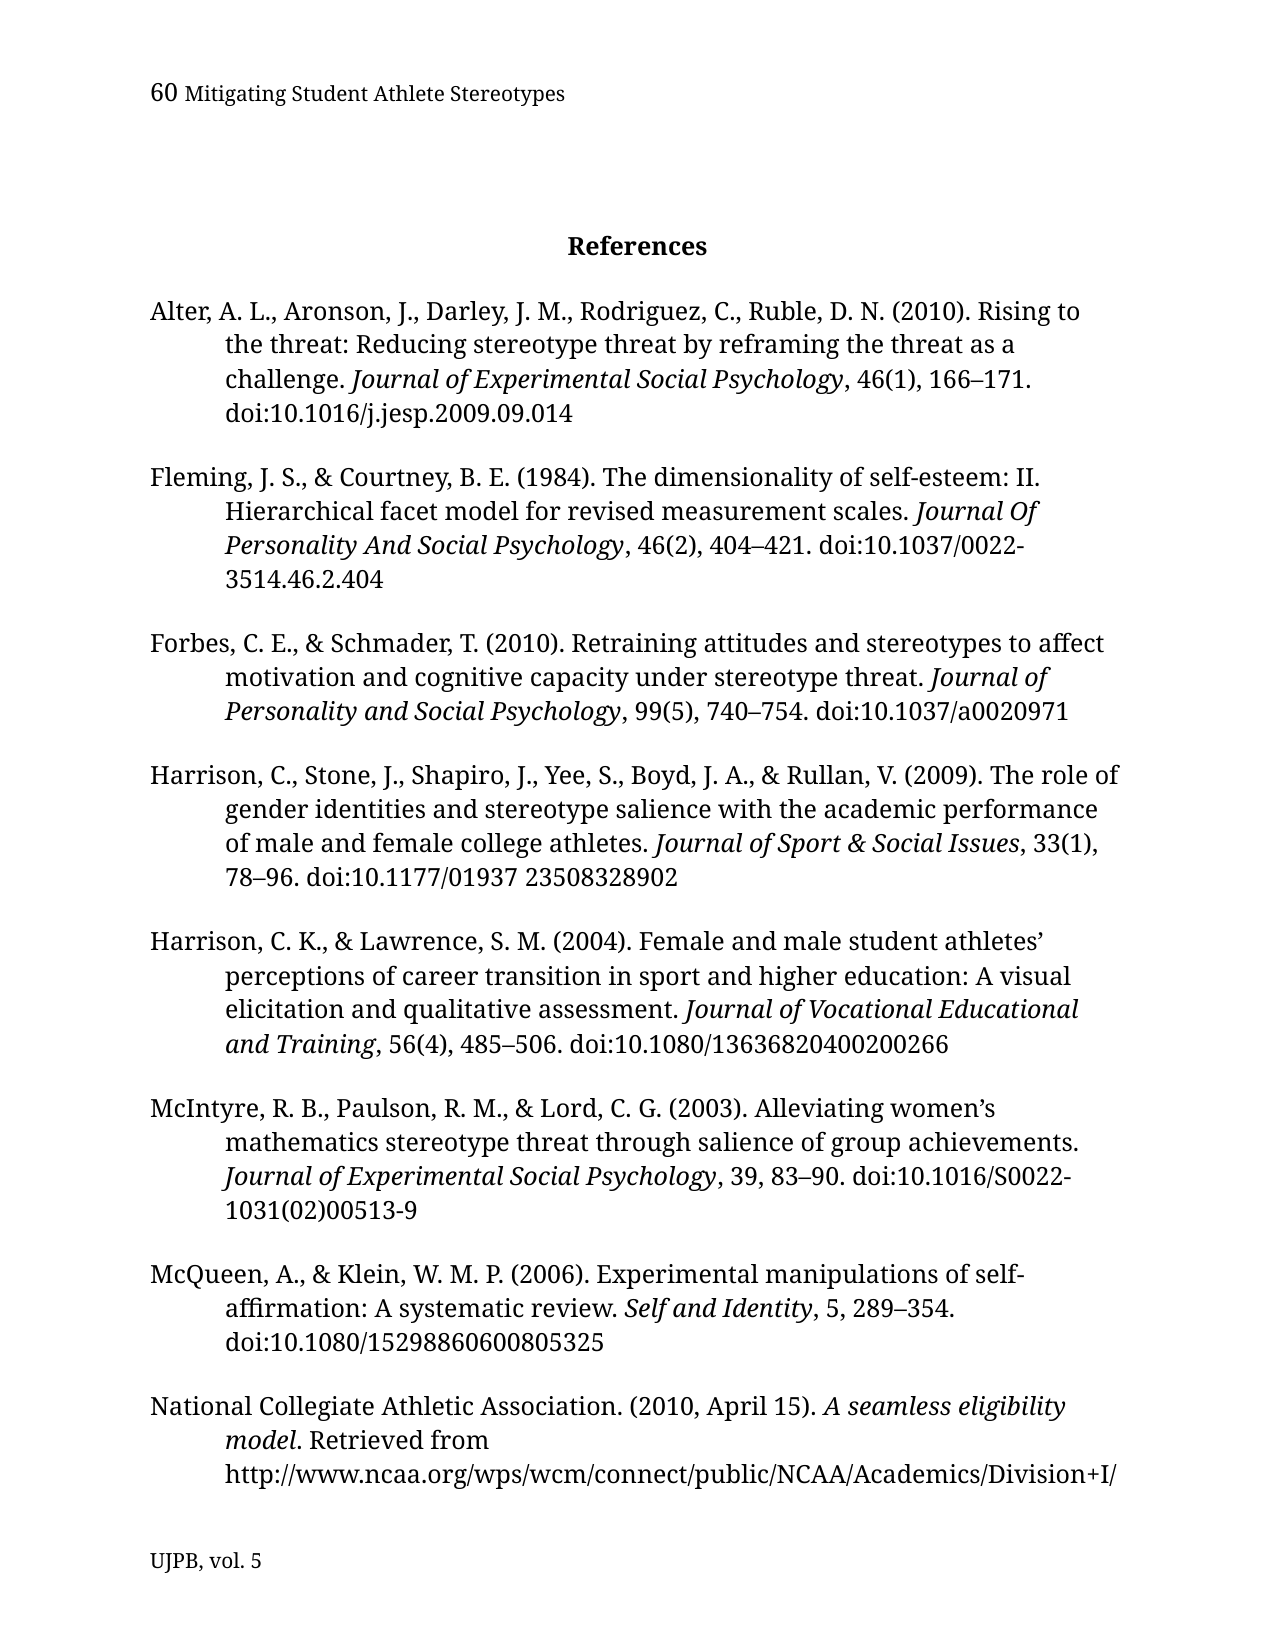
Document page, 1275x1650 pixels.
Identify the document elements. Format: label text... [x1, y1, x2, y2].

text Forbes, C. E., & Schmader, T. (2010). Retraining attitudes and stereotypes to affect motivation and cognitive capacity under stereotype threat. Journal of Personality and Social Psychology, 99(5), 740–754. doi:10.1037/a0020971 [150, 626, 1125, 728]
text Harrison, C. K., & Lawrence, S. M. (2004). Female and male student athletes’ perceptions of career transition in sport and higher education: A visual elicitation and qualitative assessment. Journal of Vocational Educational and Training, 56(4), 485–506. doi:10.1080/13636820400200266 [150, 924, 1125, 1060]
text McQueen, A., & Klein, W. M. P. (2006). Experimental manipulations of self-affirmation: A systematic review. Self and Identity, 5, 289–354. doi:10.1080/15298860600805325 [150, 1257, 1125, 1359]
subtitle References [300, 229, 975, 263]
text Alter, A. L., Aronson, J., Darley, J. M., Rodriguez, C., Ruble, D. N. (2010). Rising to the threat: Reducing stereotype threat by reframing the threat as a challenge. Journal of Experimental Social Psychology, 46(1), 166–171. doi:10.1016/j.jesp.2009.09.014 [150, 293, 1125, 429]
text McIntyre, R. B., Paulson, R. M., & Lord, C. G. (2003). Alleviating women’s mathematics stereotype threat through salience of group achievements. Journal of Experimental Social Psychology, 39, 83–90. doi:10.1016/S0022-1031(02)00513-9 [150, 1090, 1125, 1227]
text National Collegiate Athletic Association. (2010, April 15). A seamless eligibility model. Retrieved from http://www.ncaa.org/wps/wcm/connect/public/NCAA/Academics/Division+I/ [150, 1389, 1125, 1491]
text Fleming, J. S., & Courtney, B. E. (1984). The dimensionality of self-esteem: II. Hierarchical facet model for revised measurement scales. Journal Of Personality And Social Psychology, 46(2), 404–421. doi:10.1037/0022-3514.46.2.404 [150, 459, 1125, 596]
text Harrison, C., Stone, J., Shapiro, J., Yee, S., Boyd, J. A., & Rullan, V. (2009). The role of gender identities and stereotype salience with the academic performance of male and female college athletes. Journal of Sport & Social Issues, 33(1), 78–96. doi:10.1177/01937 23508328902 [150, 758, 1125, 894]
